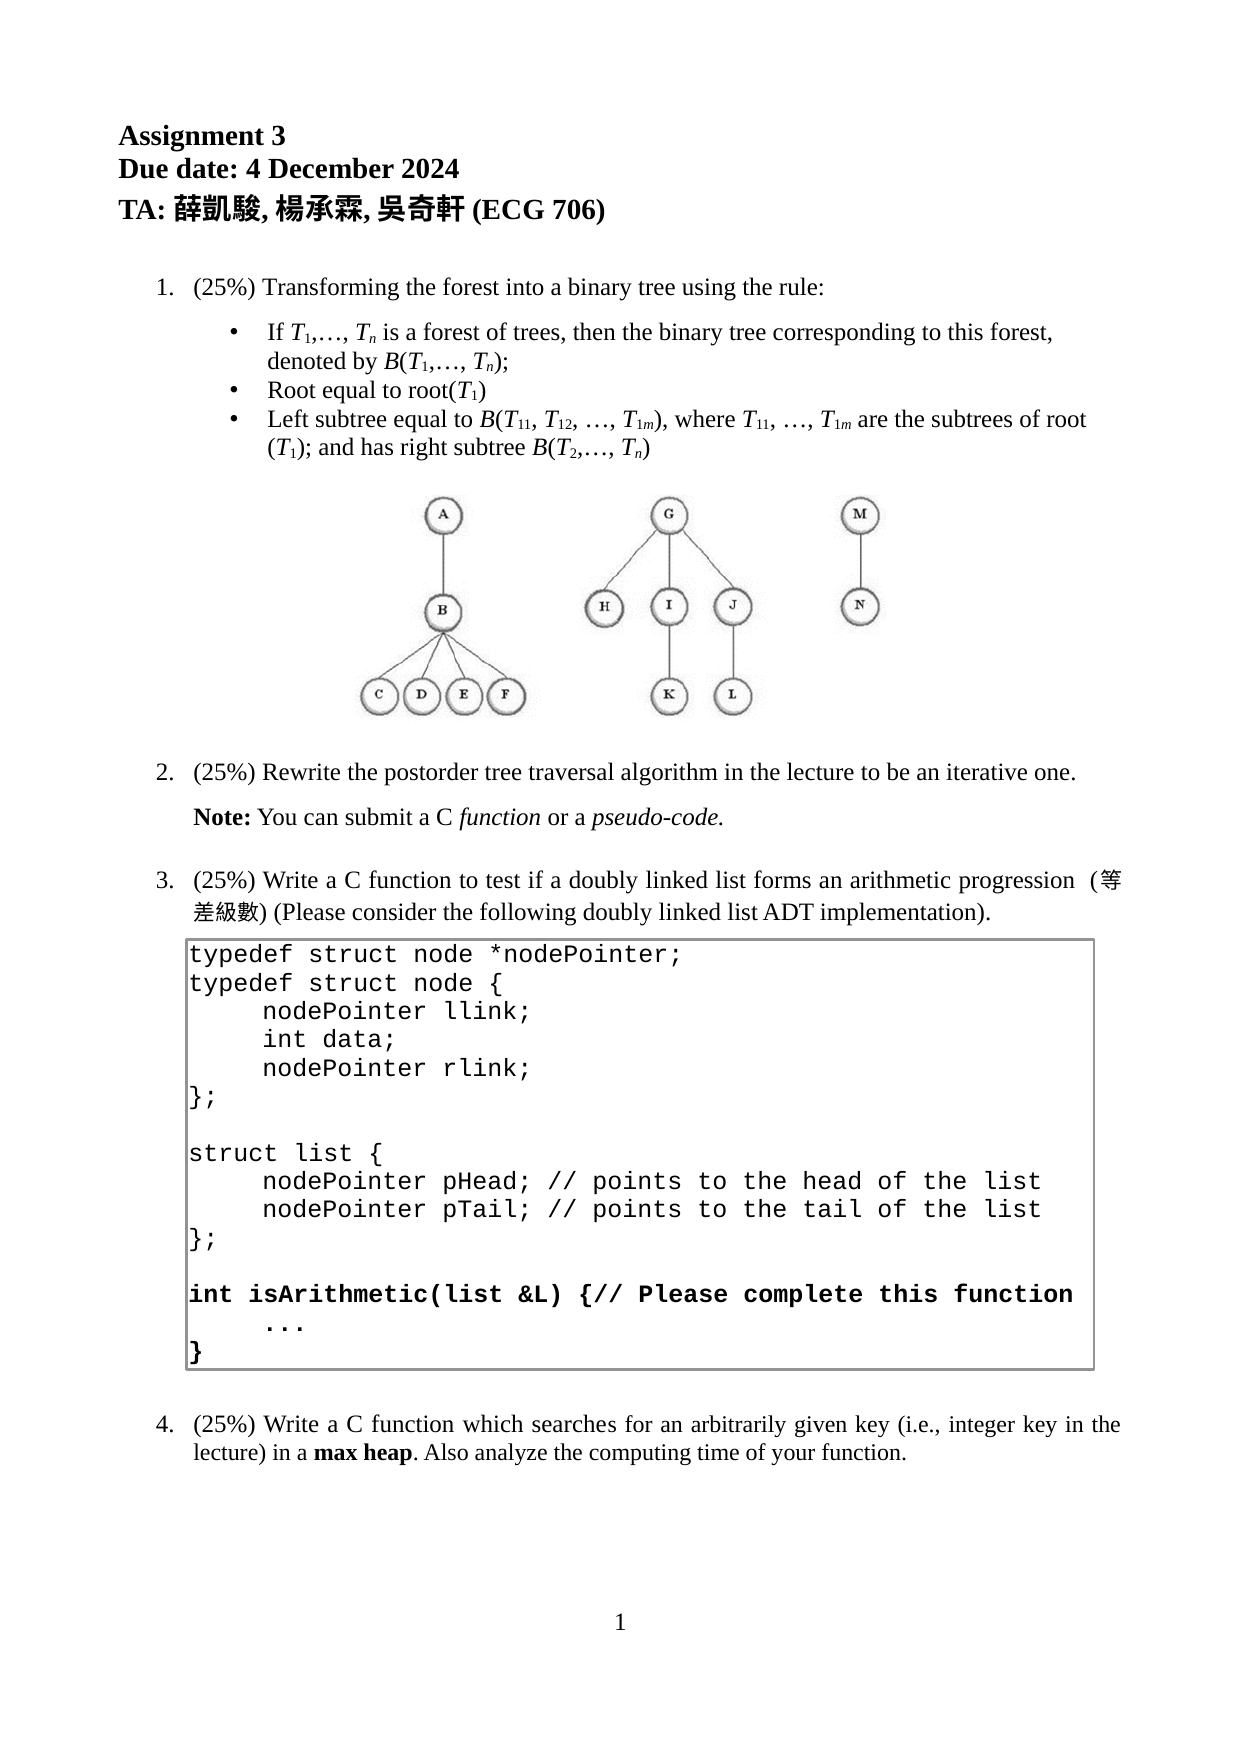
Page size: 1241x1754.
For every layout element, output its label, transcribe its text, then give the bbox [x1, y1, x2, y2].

list If T1,…, Tn is a forest of trees, then the binary tree corresponding to this forest, denoted by B(T1,…, Tn); [229, 317, 1122, 375]
picture [352, 490, 888, 722]
list (25%) Rewrite the postorder tree traversal algorithm in the lecture to be an iterative one. [156, 757, 1122, 786]
list (25%) Transforming the forest into a binary tree using the rule: [156, 272, 1122, 301]
text TA: 薛凱駿, 楊承霖, 吳奇軒 (ECG 706) [118, 185, 1122, 227]
list Left subtree equal to B(T11, T12, …, T1m), where T11, …, T1m are the subtrees of root (T1); and has right subtree B(T2,…, Tn) [229, 404, 1122, 461]
text Assignment 3 [118, 118, 1122, 152]
list (25%) Write a C function which searches for an arbitrarily given key (i.e., integer key in the lecture) in a max heap. Also analyze the computing time of your function. [156, 1409, 1122, 1523]
list (25%) Write a C function to test if a doubly linked list forms an arithmetic progression (等差級數) (Please consider the following doubly linked list ADT implementation). [156, 863, 1122, 926]
list Root equal to root(T1) [229, 375, 1122, 404]
text Due date: 4 December 2024 [118, 152, 1122, 185]
list Note: You can submit a C function or a pseudo-code. [156, 802, 1122, 831]
